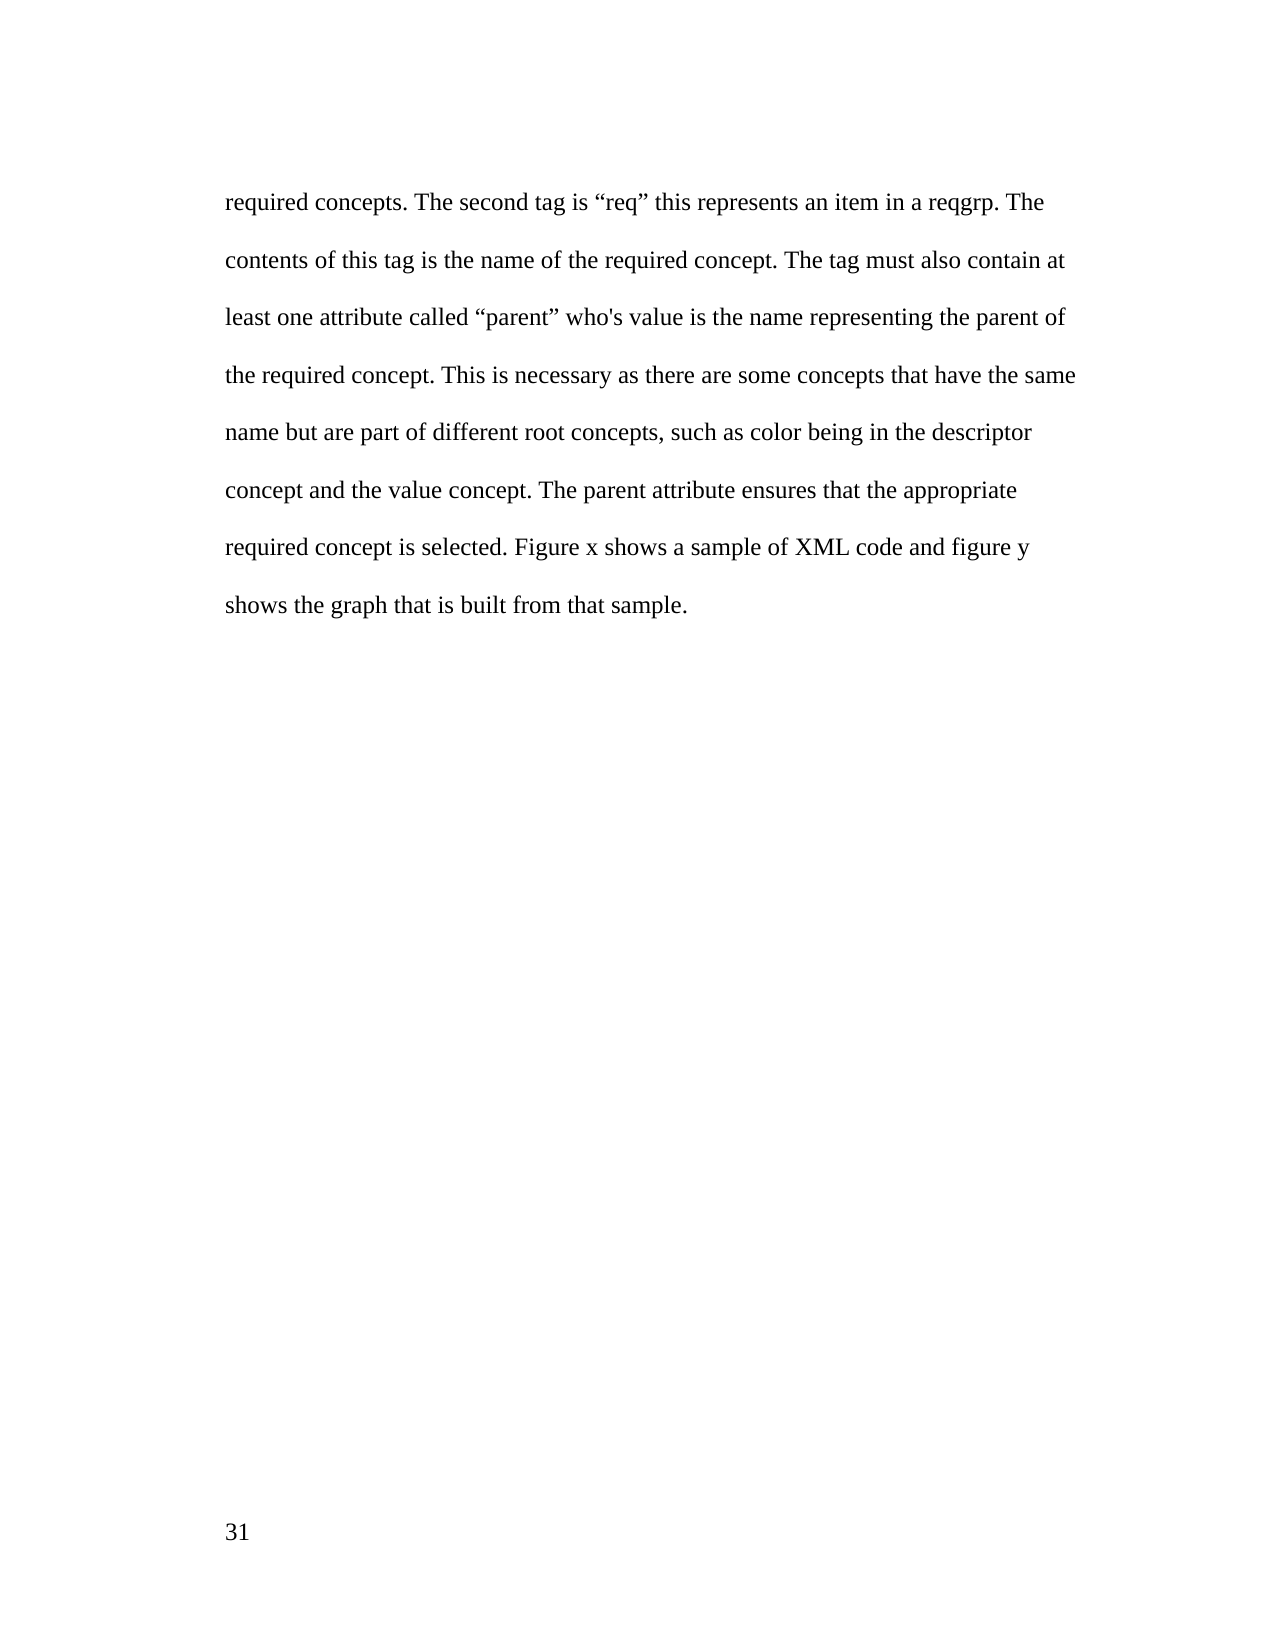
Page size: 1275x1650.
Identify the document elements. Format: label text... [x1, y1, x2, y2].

text required concepts. The second tag is “req” this represents an item in a reqgrp. The contents of this tag is the name of the required concept. The tag must also contain at least one attribute called “parent” who's value is the name representing the parent of the required concept. This is necessary as there are some concepts that have the same name but are part of different root concepts, such as color being in the descriptor concept and the value concept. The parent attribute ensures that the appropriate required concept is selected. Figure x shows a sample of XML code and figure y shows the graph that is built from that sample. [225, 187, 1087, 619]
